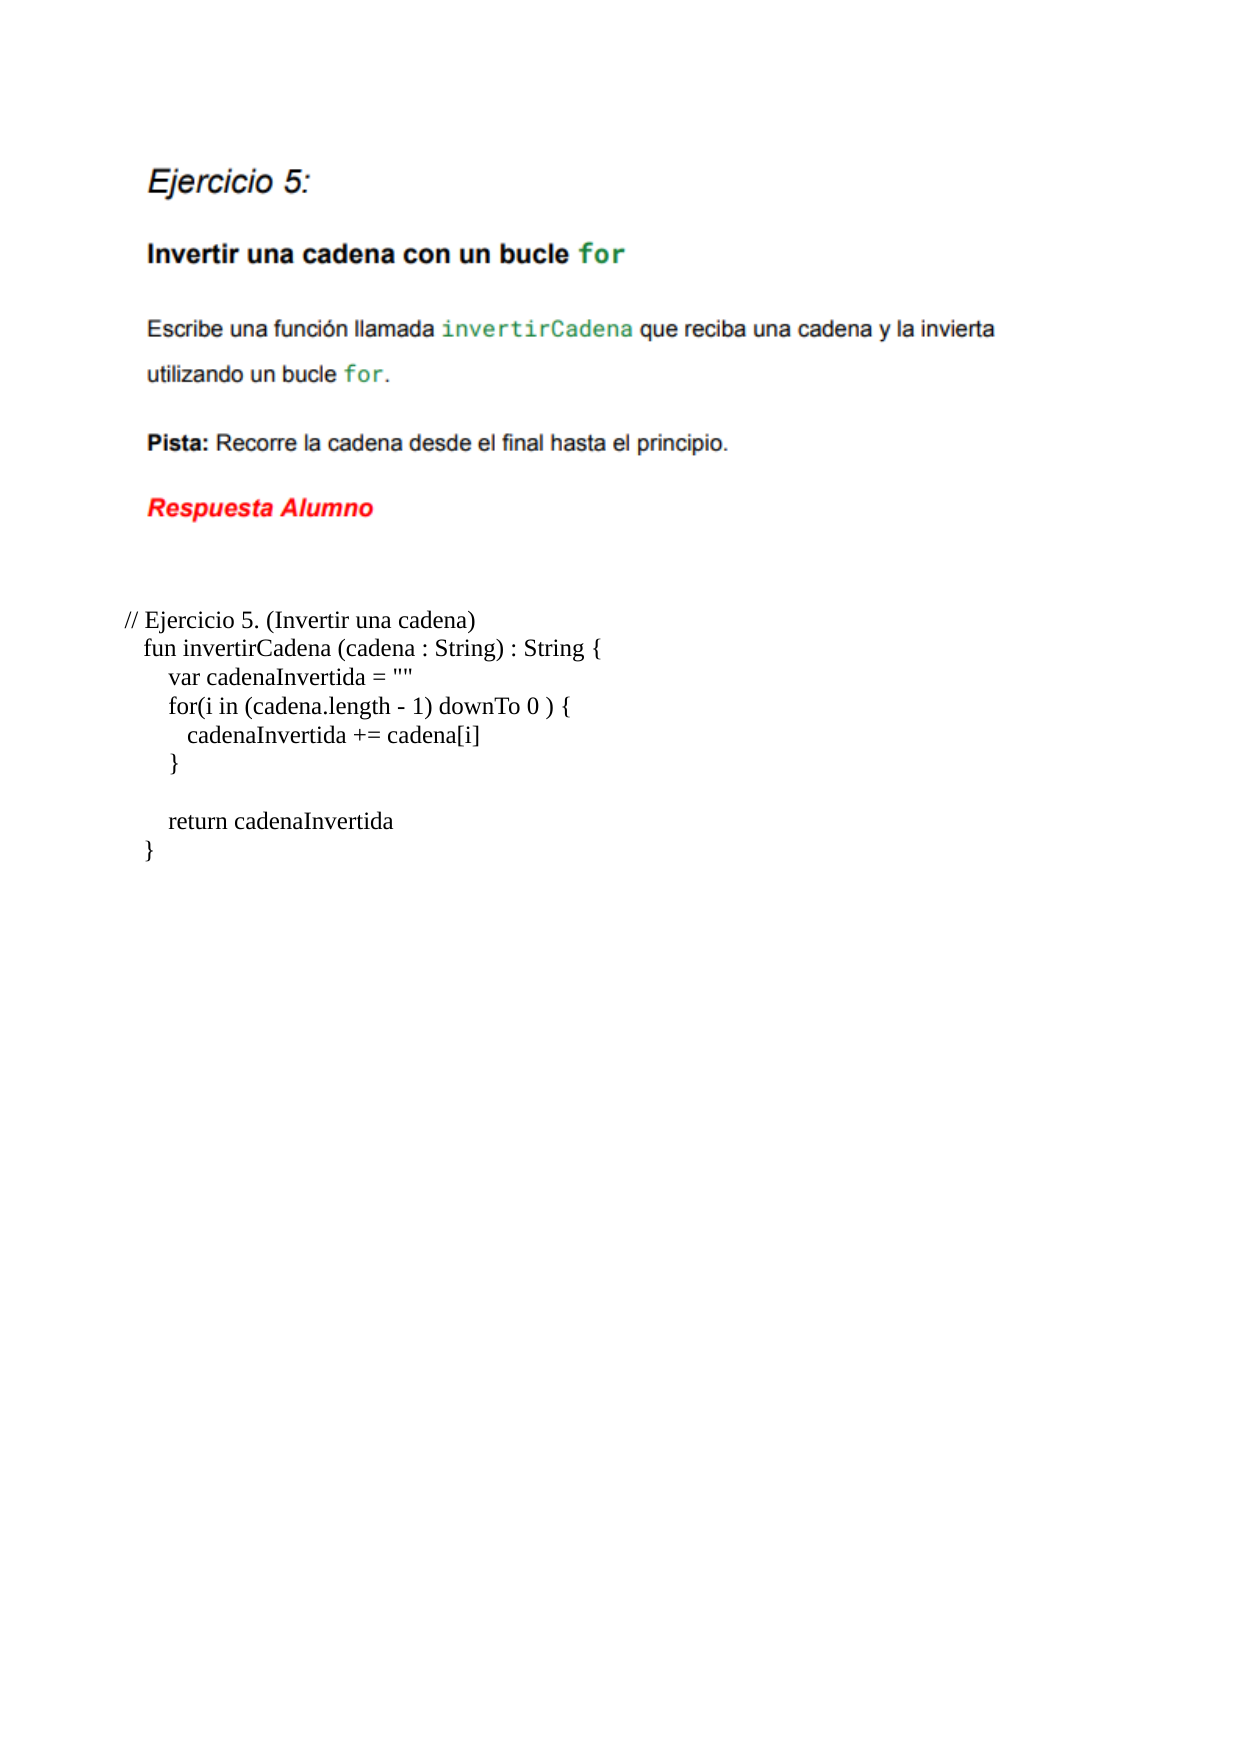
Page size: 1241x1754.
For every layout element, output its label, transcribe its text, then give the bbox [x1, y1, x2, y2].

text cadenaInvertida += cadena[i] [118, 720, 1122, 748]
text } [118, 748, 1122, 777]
text } [118, 835, 1122, 863]
text return cadenaInvertida [118, 806, 1122, 835]
text var cadenaInvertida = "" [118, 662, 1122, 691]
text // Ejercicio 5. (Invertir una cadena) [118, 605, 1122, 633]
text for(i in (cadena.length - 1) downTo 0 ) { [118, 691, 1122, 720]
text fun invertirCadena (cadena : String) : String { [118, 633, 1122, 662]
picture [118, 118, 1067, 576]
